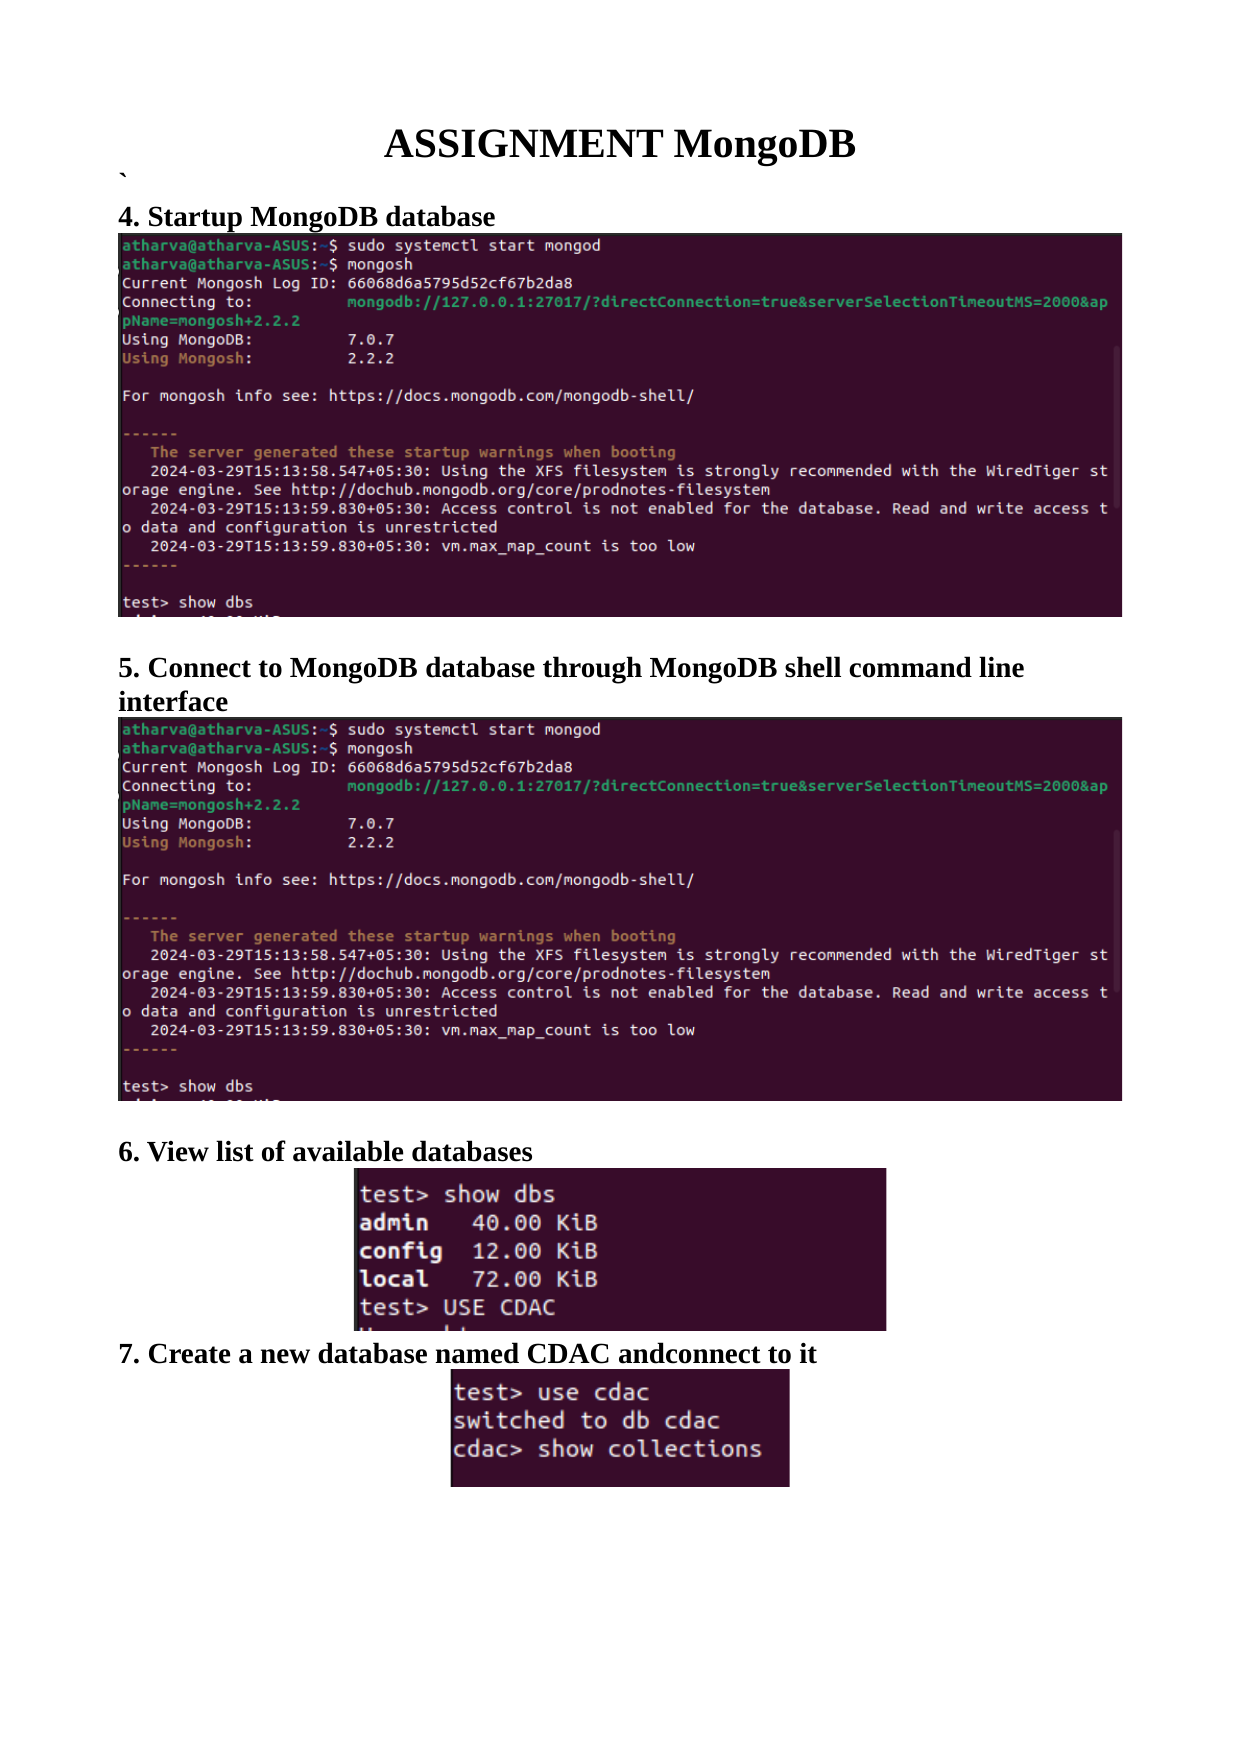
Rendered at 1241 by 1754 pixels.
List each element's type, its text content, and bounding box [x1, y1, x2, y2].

text ASSIGNMENT MongoDB [118, 118, 1122, 166]
text 6. View list of available databases [118, 1134, 1122, 1168]
picture [118, 717, 1123, 1101]
picture [353, 1168, 887, 1331]
text 5. Connect to MongoDB database through MongoDB shell command line [118, 650, 1122, 684]
text 7. Create a new database named CDAC andconnect to it [118, 1336, 1122, 1369]
text ` [118, 166, 1122, 199]
picture [118, 233, 1123, 617]
picture [450, 1369, 790, 1487]
text 4. Startup MongoDB database [118, 199, 1122, 233]
text interface [118, 684, 1122, 717]
